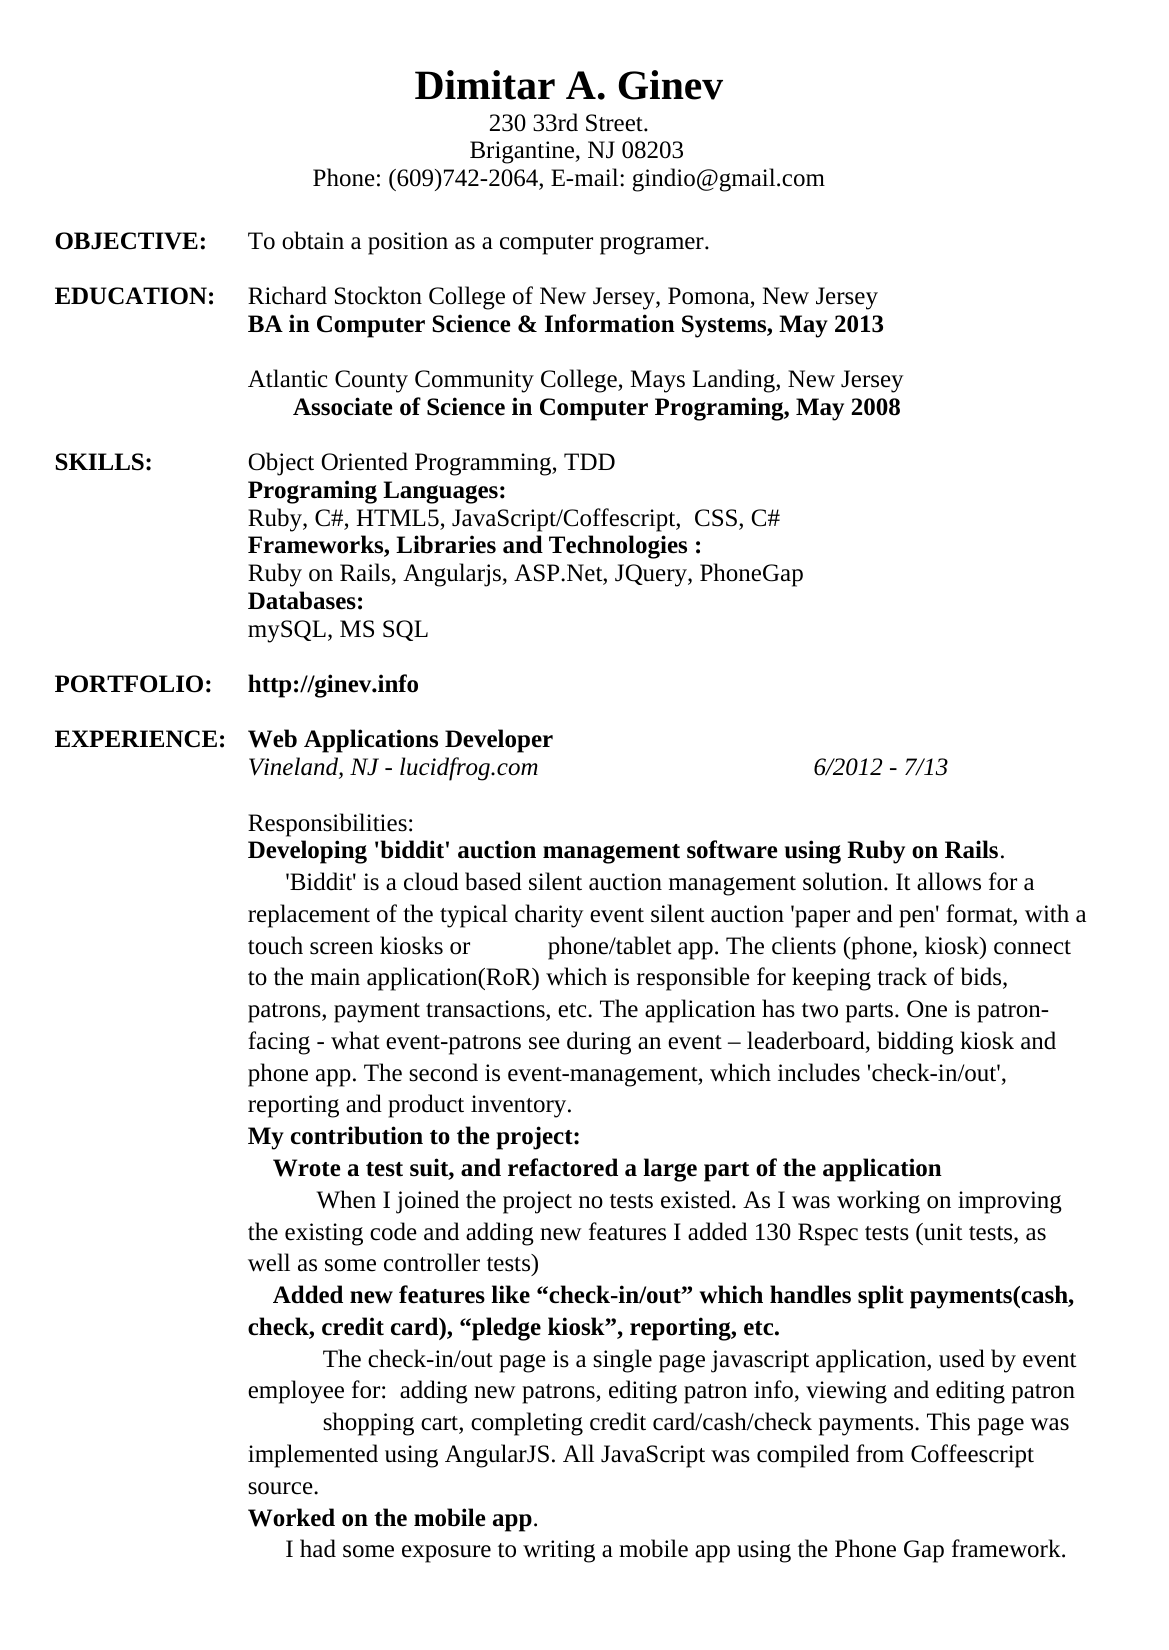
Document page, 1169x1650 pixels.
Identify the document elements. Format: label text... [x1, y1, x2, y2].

table_header To obtain a position as a computer programer. Richard Stockton College of New Jersey, Pomona, New Jersey BA in Computer Science & Information Systems, May 2013 Atlantic County Community College, Mays Landing, New Jersey Associate of Science in Computer Programing, May 2008 Object Oriented Programming, TDD Programing Languages: Ruby, C#, HTML5, JavaScript/Coffescript, CSS, C# Frameworks, Libraries and Technologies : Ruby on Rails, Angularjs, ASP.Net, JQuery, PhoneGap Databases: mySQL, MS SQL http://ginev.info Web Applications Developer Vineland, NJ - lucidfrog.com 6/2012 - 7/13 Responsibilities: Developing 'biddit' auction management software using Ruby on Rails. 'Biddit' is a cloud based silent auction management solution. It allows for a replacement of the typical charity event silent auction 'paper and pen' format, with a touch screen kiosks or phone/tablet app. The clients (phone, kiosk) connect to the main application(RoR) which is responsible for keeping track of bids, patrons, payment transactions, etc. The application has two parts. One is patron-facing - what event-patrons see during an event – leaderboard, bidding kiosk and phone app. The second is event-management, which includes 'check-in/out', reporting and product inventory. My contribution to the project: Wrote a test suit, and refactored a large part of the application When I joined the project no tests existed. As I was working on improving the existing code and adding new features I added 130 Rspec tests (unit tests, as well as some controller tests) Added new features like “check-in/out” which handles split payments(cash, check, credit card), “pledge kiosk”, reporting, etc. The check-in/out page is a single page javascript application, used by event employee for: adding new patrons, editing patron info, viewing and editing patron shopping cart, completing credit card/cash/check payments. This page was implemented using AngularJS. All JavaScript was compiled from Coffeescript source. Worked on the mobile app. I had some exposure to writing a mobile app using the Phone Gap framework. [240, 220, 1098, 1571]
table_header OBJECTIVE: EDUCATION: SKILLS: PORTFOLIO: EXPERIENCE: [54, 220, 240, 1571]
text Brigantine, NJ 08203 [47, 136, 1106, 164]
text Phone: (609)742-2064, E-mail: gindio@gmail.com [47, 164, 1091, 192]
text Dimitar A. Ginev [47, 62, 1091, 109]
text 230 33rd Street. [47, 109, 1091, 136]
